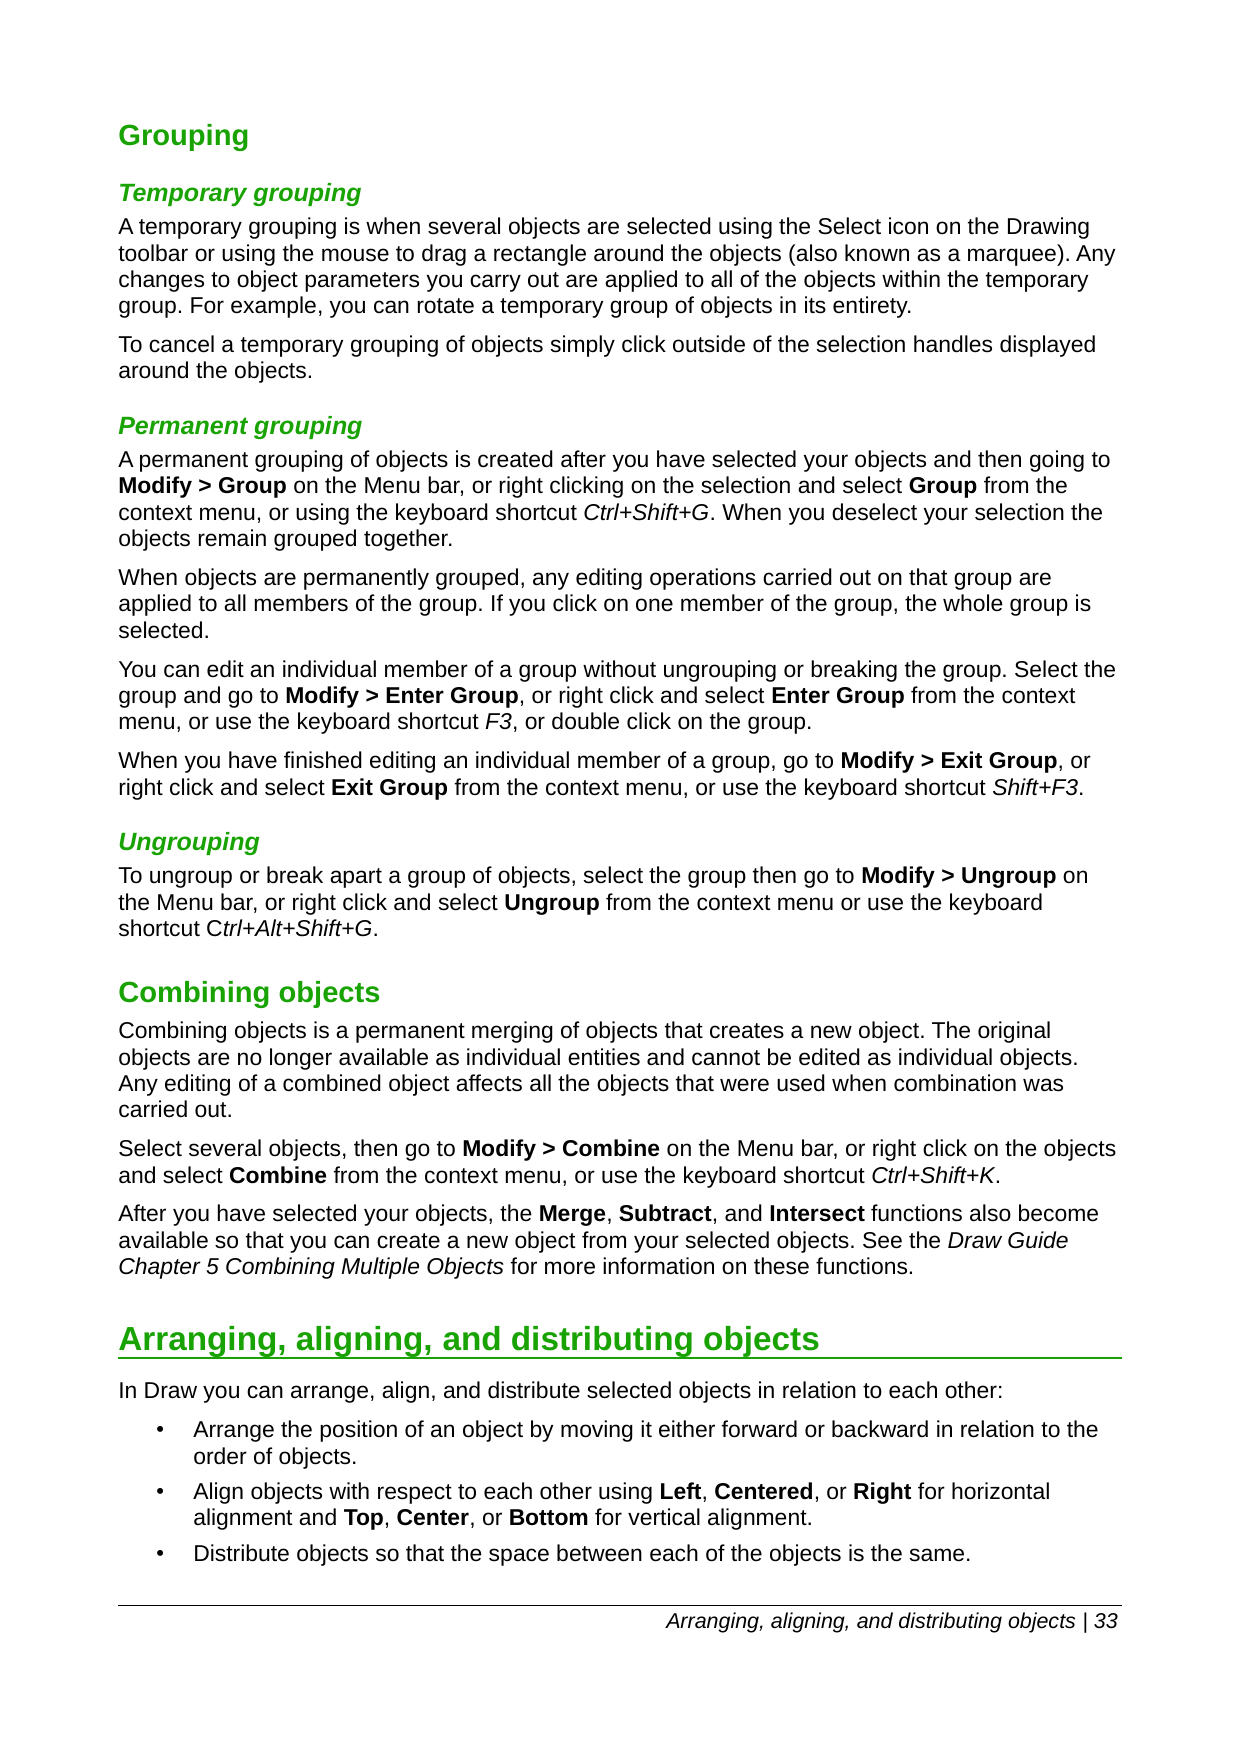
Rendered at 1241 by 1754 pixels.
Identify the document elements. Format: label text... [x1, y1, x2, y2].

text When objects are permanently grouped, any editing operations carried out on that group are applied to all members of the group. If you click on one member of the group, the whole group is selected. [118, 564, 1122, 643]
list Align objects with respect to each other using Left, Centered, or Right for horizontal alignment and Top, Center, or Bottom for vertical alignment. [156, 1478, 1122, 1531]
text To ungroup or break apart a group of objects, select the group then go to Modify > Ungroup on the Menu bar, or right click and select Ungroup from the context menu or use the keyboard shortcut Ctrl+Alt+Shift+G. [118, 862, 1122, 941]
subtitle Temporary grouping [118, 178, 1122, 207]
text When you have finished editing an individual member of a group, go to Modify > Exit Group, or right click and select Exit Group from the context menu, or use the keyboard shortcut Shift+F3. [118, 747, 1122, 800]
subtitle Ungrouping [118, 827, 1122, 856]
text To cancel a temporary grouping of objects simply click outside of the selection handles displayed around the objects. [118, 331, 1122, 384]
text A temporary grouping is when several objects are selected using the Select icon on the Drawing toolbar or using the mouse to drag a rectangle around the objects (also known as a marquee). Any changes to object parameters you carry out are applied to all of the objects within the temporary group. For example, you can rotate a temporary group of objects in its entirety. [118, 213, 1122, 319]
text Select several objects, then go to Modify > Combine on the Menu bar, or right click on the objects and select Combine from the context menu, or use the keyboard shortcut Ctrl+Shift+K. [118, 1135, 1122, 1188]
subtitle Combining objects [118, 975, 1122, 1008]
list Arrange the position of an object by moving it either forward or backward in relation to the order of objects. [156, 1416, 1122, 1469]
text Combining objects is a permanent merging of objects that creates a new object. The original objects are no longer available as individual entities and cannot be edited as individual objects. Any editing of a combined object affects all the objects that were used when combination was carried out. [118, 1017, 1122, 1123]
text You can edit an individual member of a group without ungrouping or breaking the group. Select the group and go to Modify > Enter Group, or right click and select Enter Group from the context menu, or use the keyboard shortcut F3, or double click on the group. [118, 656, 1122, 735]
text A permanent grouping of objects is created after you have selected your objects and then going to Modify > Group on the Menu bar, or right clicking on the selection and select Group from the context menu, or using the keyboard shortcut Ctrl+Shift+G. When you deselect your selection the objects remain grouped together. [118, 446, 1122, 552]
subtitle Arranging, aligning, and distributing objects [118, 1319, 1122, 1357]
text After you have selected your objects, the Merge, Subtract, and Intersect functions also become available so that you can create a new object from your selected objects. See the Draw Guide Chapter 5 Combining Multiple Objects for more information on these functions. [118, 1200, 1122, 1279]
text In Draw you can arrange, align, and distribute selected objects in relation to each other: [118, 1377, 1122, 1404]
subtitle Permanent grouping [118, 411, 1122, 440]
subtitle Grouping [118, 118, 1122, 152]
list Distribute objects so that the space between each of the objects is the same. [156, 1539, 1122, 1566]
